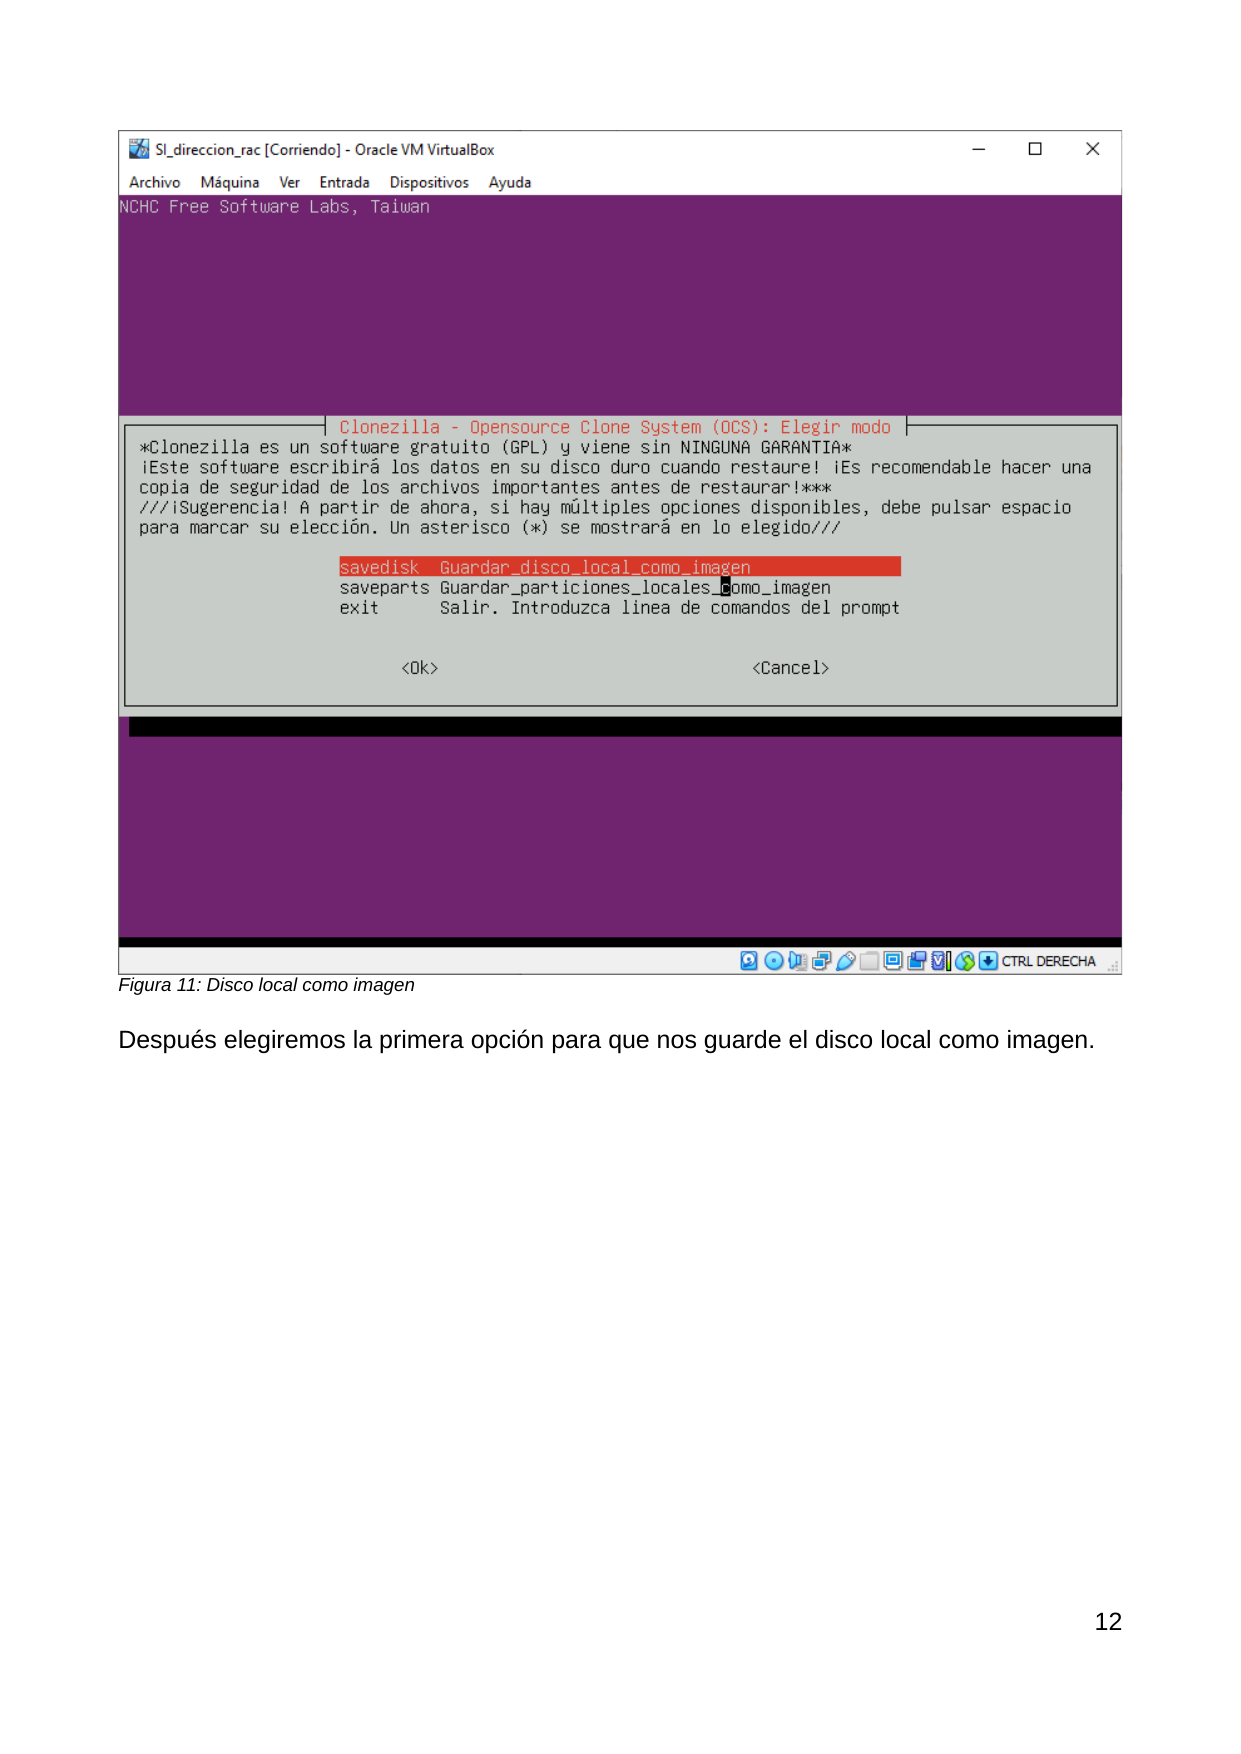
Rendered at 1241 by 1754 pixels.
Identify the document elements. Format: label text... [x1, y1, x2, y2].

picture [118, 130, 1123, 975]
text Figura 11: Disco local como imagen [118, 975, 1122, 996]
text Después elegiremos la primera opción para que nos guarde el disco local como imagen. [118, 1024, 1122, 1053]
